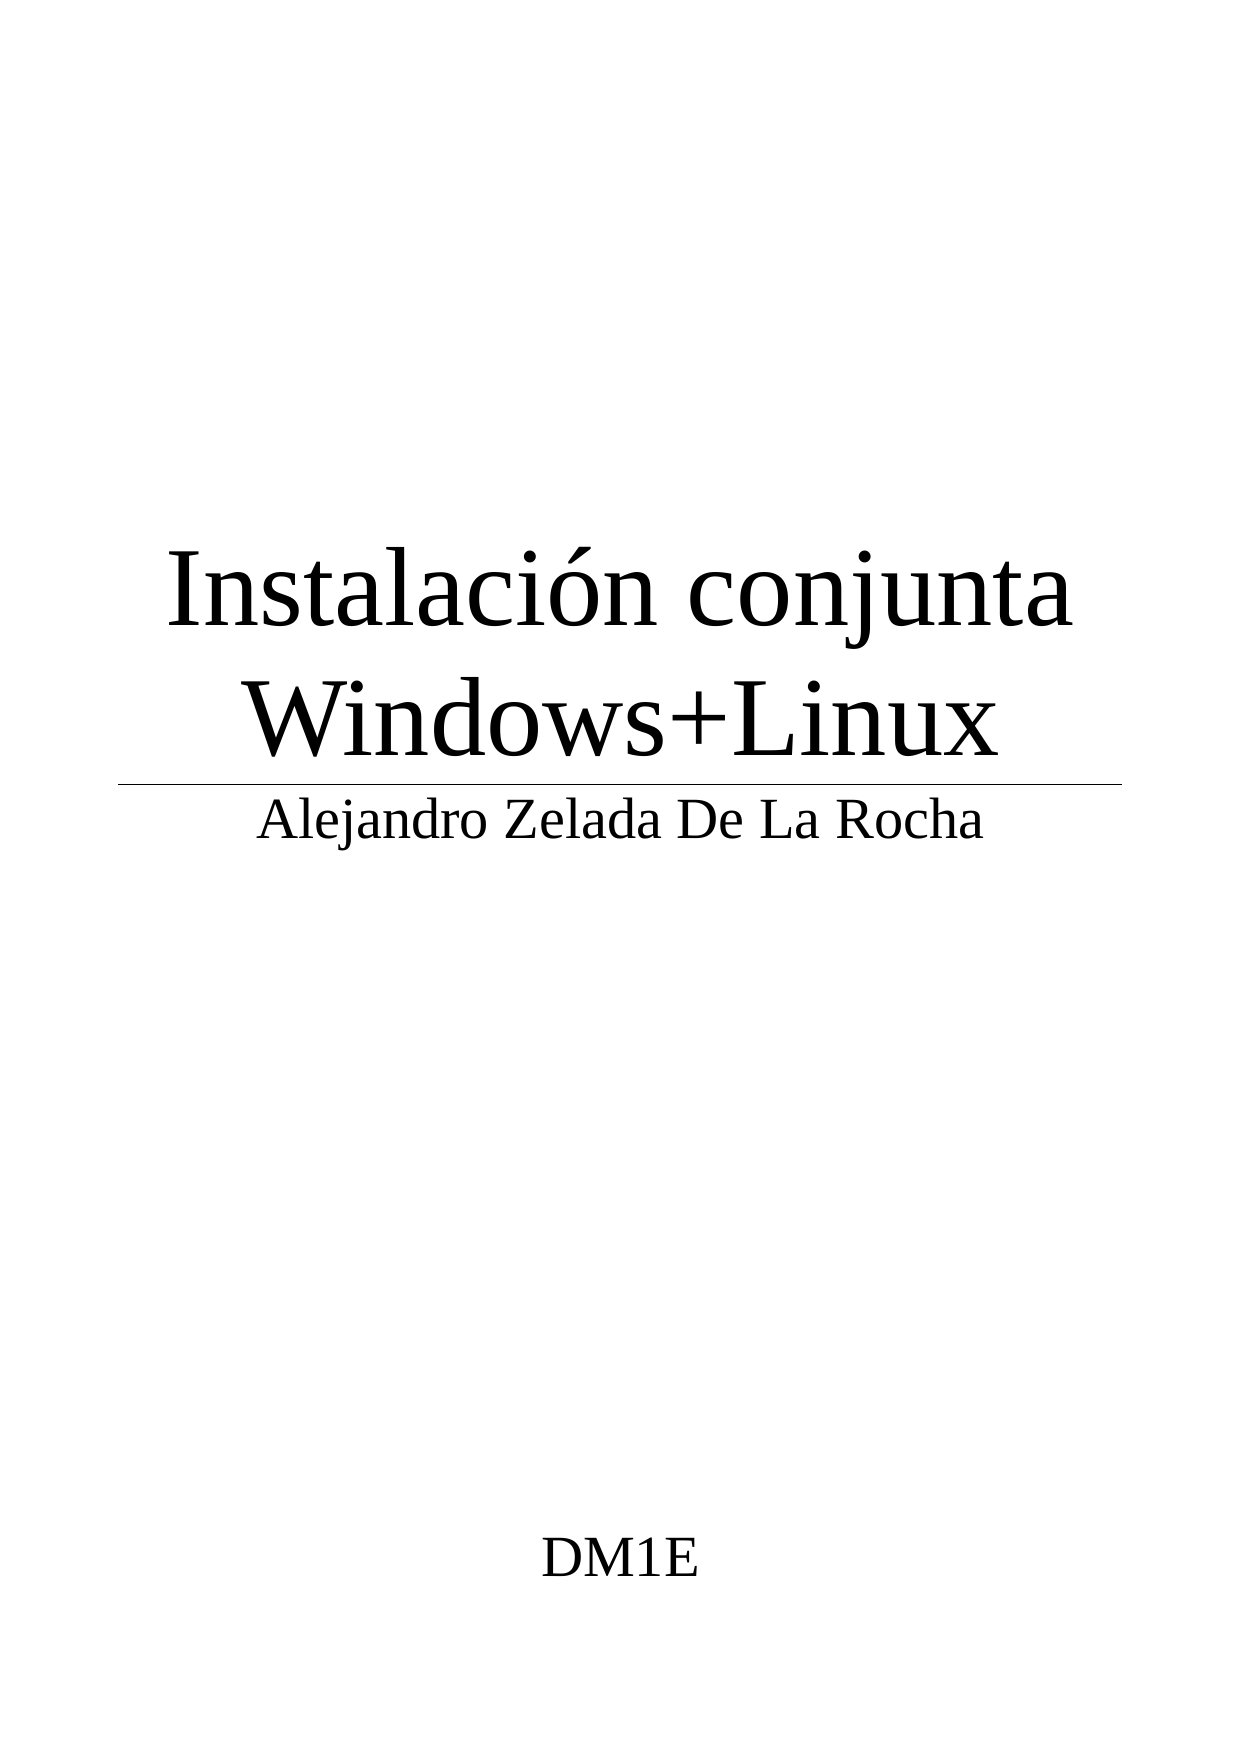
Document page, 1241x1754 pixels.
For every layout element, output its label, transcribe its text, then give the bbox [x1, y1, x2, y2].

text DM1E [118, 1522, 1122, 1589]
text Alejandro Zelada De La Rocha [118, 785, 1122, 851]
text Instalación conjunta Windows+Linux [118, 521, 1122, 784]
